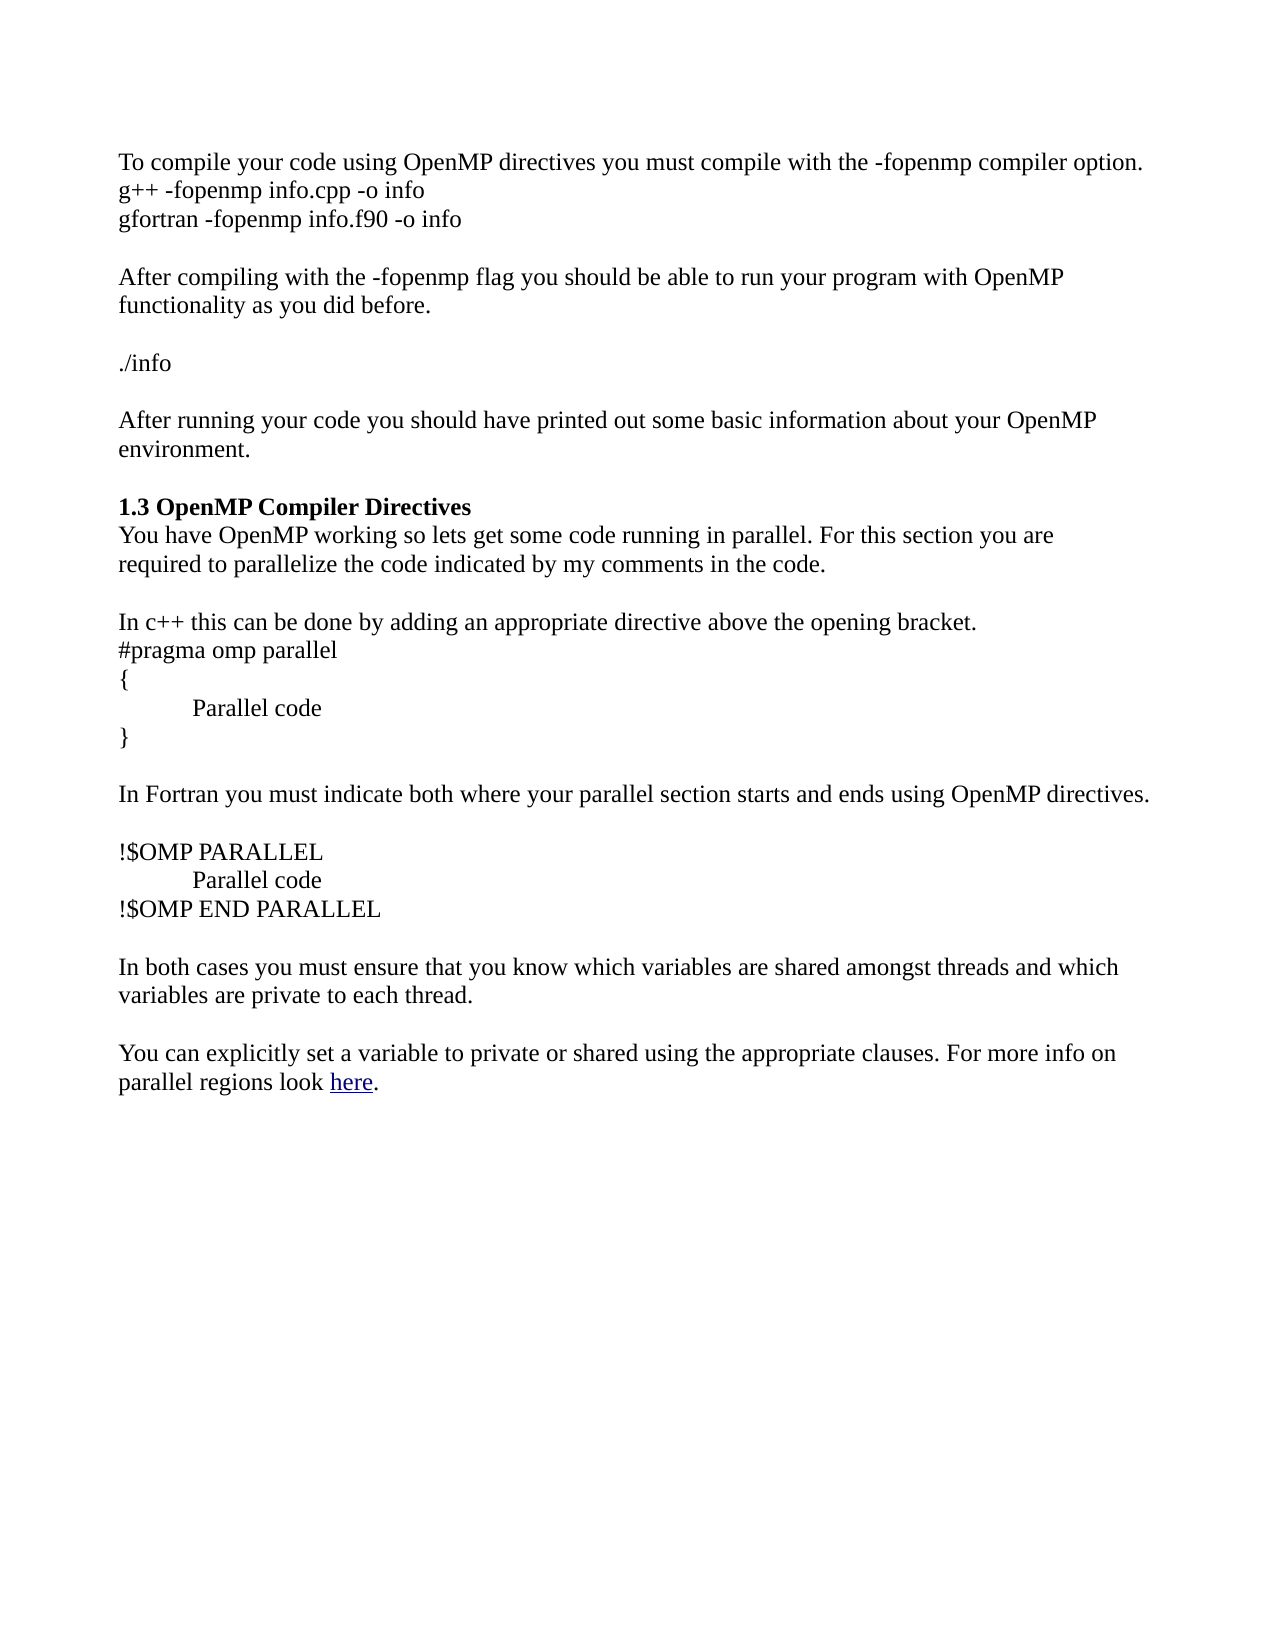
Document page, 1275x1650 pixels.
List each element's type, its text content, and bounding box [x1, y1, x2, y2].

text After running your code you should have printed out some basic information about your OpenMP environment. [118, 406, 1157, 463]
text Parallel code [118, 693, 1157, 722]
text To compile your code using OpenMP directives you must compile with the -fopenmp compiler option. [118, 147, 1157, 176]
text You have OpenMP working so lets get some code running in parallel. For this section you are [118, 521, 1157, 549]
text After compiling with the -fopenmp flag you should be able to run your program with OpenMP functionality as you did before. [118, 262, 1157, 319]
text In c++ this can be done by adding an appropriate directive above the opening bracket. [118, 607, 1157, 636]
text In Fortran you must indicate both where your parallel section starts and ends using OpenMP directives. [118, 779, 1157, 808]
text In both cases you must ensure that you know which variables are shared amongst threads and which variables are private to each thread. [118, 952, 1157, 1009]
text gfortran -fopenmp info.f90 -o info [118, 204, 1157, 233]
text Parallel code [118, 866, 1157, 894]
text { [118, 664, 1157, 693]
text ./info [118, 348, 1157, 377]
text } [118, 722, 1157, 751]
text 1.3 OpenMP Compiler Directives [118, 492, 1157, 521]
text required to parallelize the code indicated by my comments in the code. [118, 549, 1157, 578]
text You can explicitly set a variable to private or shared using the appropriate clauses. For more info on parallel regions look here. [118, 1038, 1157, 1096]
text !$OMP END PARALLEL [118, 894, 1157, 923]
text g++ -fopenmp info.cpp -o info [118, 176, 1157, 204]
text #pragma omp parallel [118, 636, 1157, 664]
text !$OMP PARALLEL [118, 837, 1157, 866]
